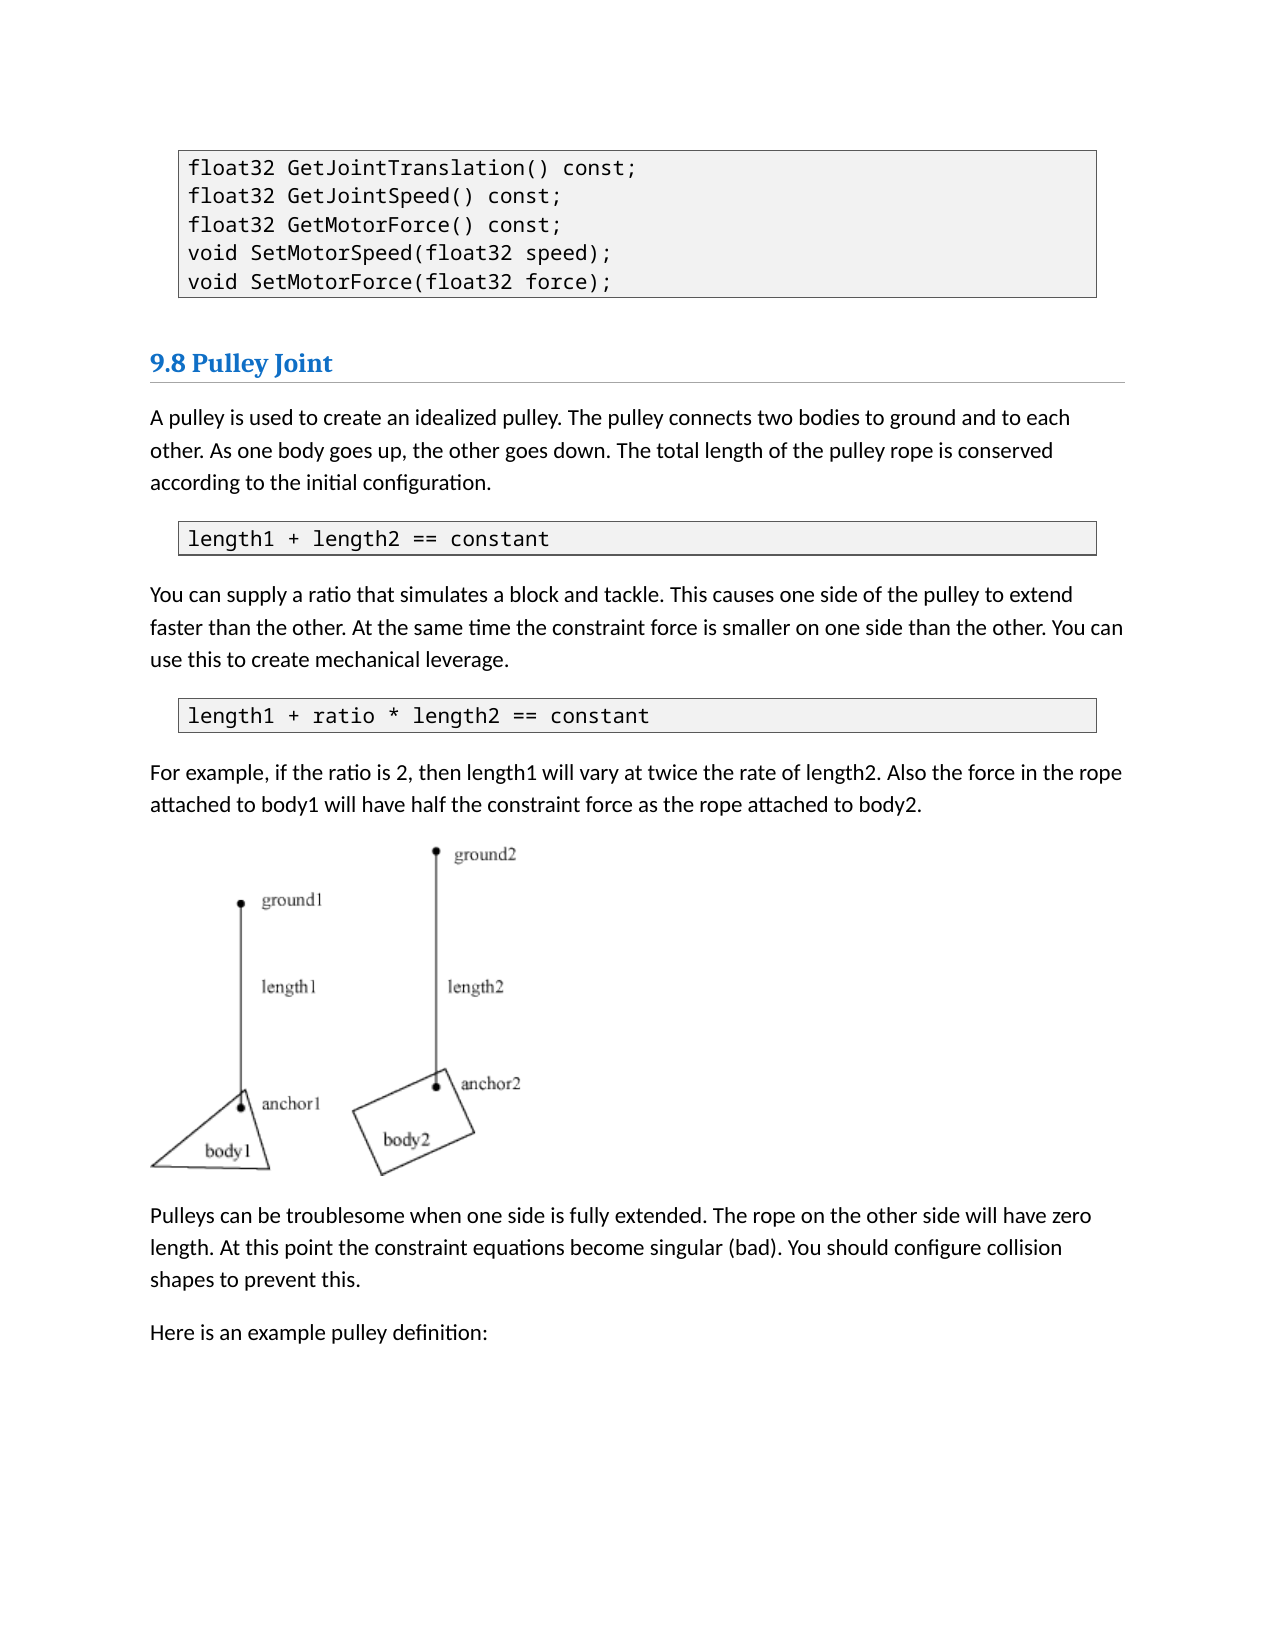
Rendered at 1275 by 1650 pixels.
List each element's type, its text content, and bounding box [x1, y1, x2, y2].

text Here is an example pulley definition: [150, 1318, 1125, 1346]
text void SetMotorSpeed(float32 speed); [179, 235, 1096, 264]
text void SetMotorForce(float32 force); [179, 264, 1096, 297]
text length1 + ratio * length2 == constant [179, 699, 1096, 732]
text For example, if the ratio is 2, then length1 will vary at twice the rate of length2. Also the force in the rope attached to body1 will have half the constraint force as the rope attached to body2. [150, 758, 1125, 818]
text float32 GetMotorForce() const; [179, 207, 1096, 235]
text You can supply a ratio that simulates a block and tackle. This causes one side of the pulley to extend faster than the other. At the same time the constraint force is smaller on one side than the other. You can use this to create mechanical leverage. [150, 581, 1125, 673]
text float32 GetJointSpeed() const; [179, 178, 1096, 207]
text float32 GetJointTranslation() const; [179, 151, 1096, 178]
text A pulley is used to create an idealized pulley. The pulley connects two bodies to ground and to each other. As one body goes up, the other goes down. The total length of the pulley rope is conserved according to the initial configuration. [150, 403, 1125, 496]
text Pulleys can be troublesome when one side is fully extended. The rope on the other side will have zero length. At this point the constraint equations become singular (bad). You should configure collision shapes to prevent this. [150, 1201, 1125, 1293]
text length1 + length2 == constant [179, 522, 1096, 554]
picture [150, 842, 521, 1176]
subtitle Pulley Joint [150, 348, 1125, 382]
